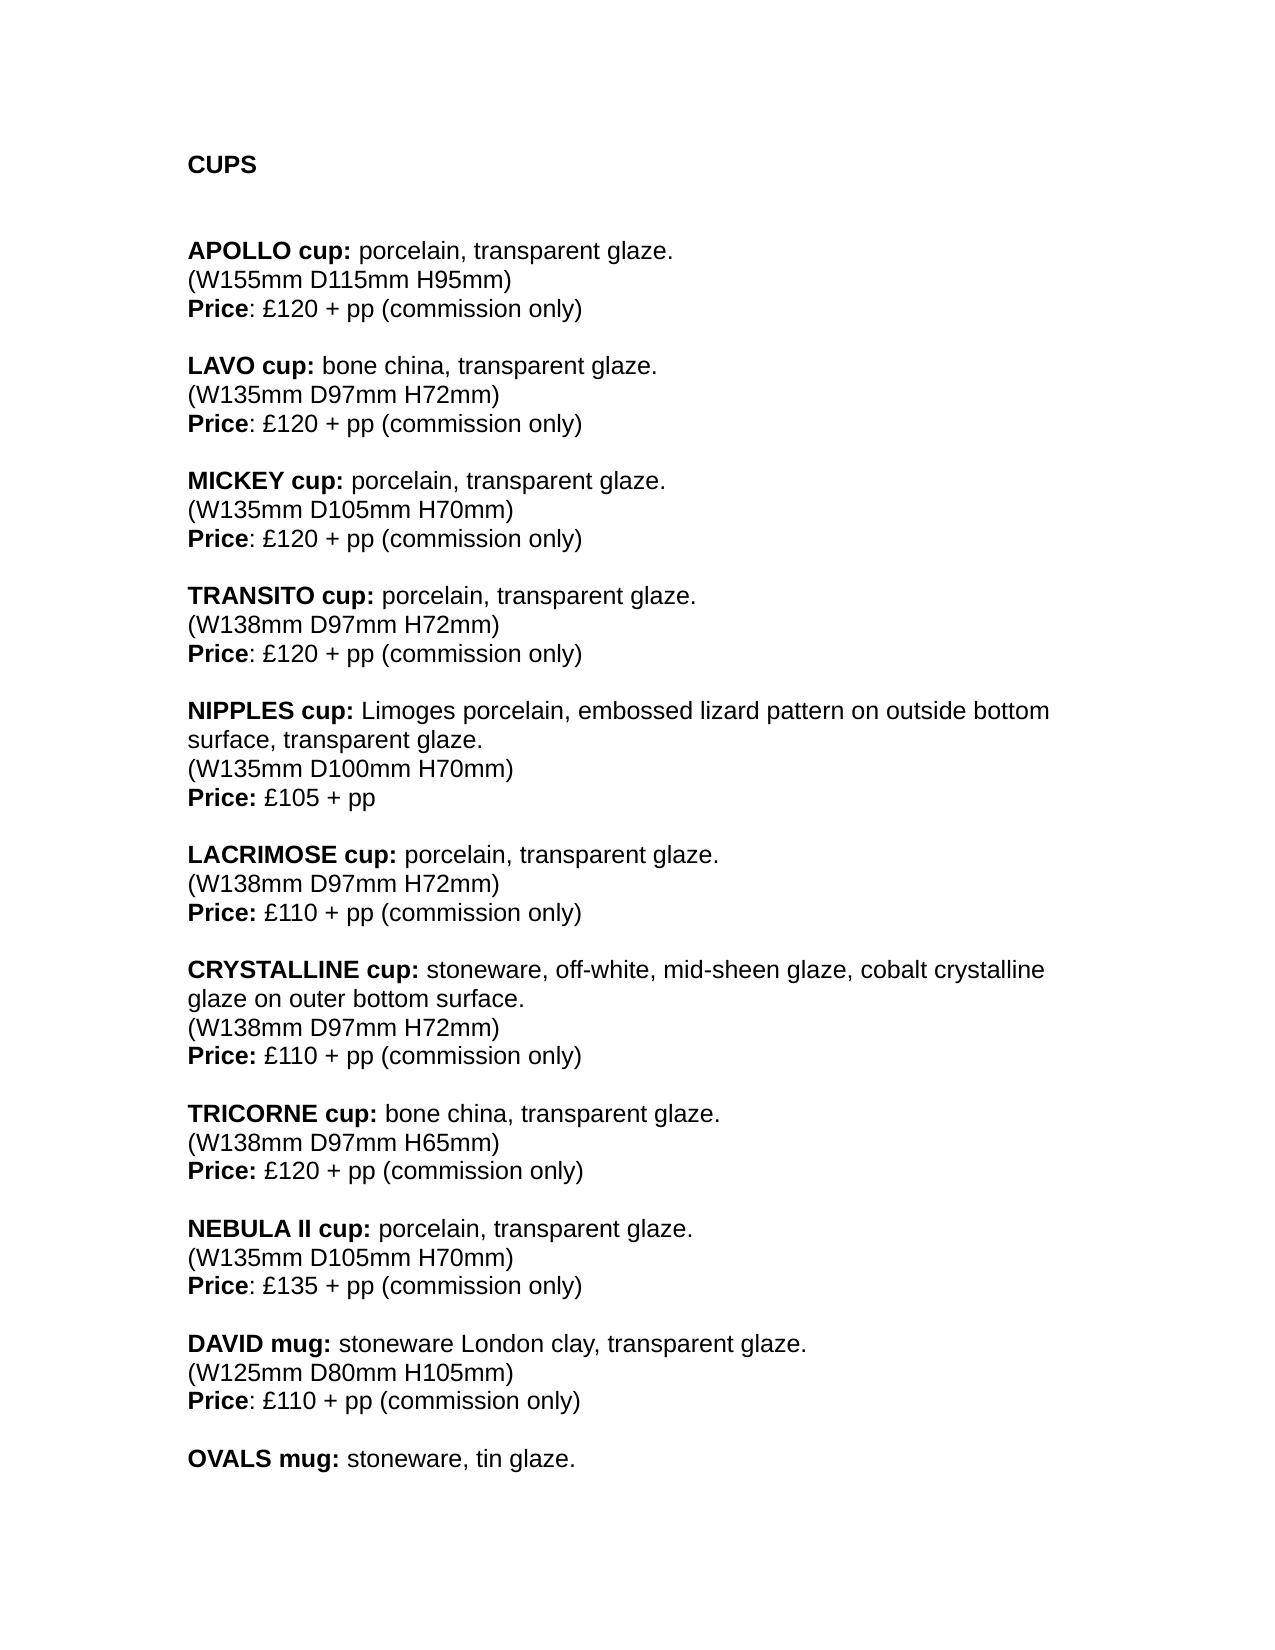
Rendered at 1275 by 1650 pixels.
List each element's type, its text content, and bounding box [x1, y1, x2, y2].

text Price: £120 + pp (commission only) [187, 409, 1087, 437]
text Price: £110 + pp (commission only) [187, 1041, 1087, 1070]
text (W138mm D97mm H72mm) [187, 869, 1087, 897]
text NIPPLES cup: Limoges porcelain, embossed lizard pattern on outside bottom surface, transparent glaze. [187, 696, 1087, 754]
text Price: £120 + pp (commission only) [187, 294, 1087, 322]
text MICKEY cup: porcelain, transparent glaze. [187, 466, 1087, 495]
text (W125mm D80mm H105mm) [187, 1357, 1087, 1386]
text CUPS [187, 150, 1087, 179]
text (W155mm D115mm H95mm) [187, 265, 1087, 294]
text APOLLO cup: porcelain, transparent glaze. [187, 236, 1087, 265]
text CRYSTALLINE cup: stoneware, off-white, mid-sheen glaze, cobalt crystalline glaze on outer bottom surface. [187, 955, 1087, 1012]
text (W135mm D100mm H70mm) [187, 754, 1087, 782]
text DAVID mug: stoneware London clay, transparent glaze. [187, 1329, 1087, 1357]
text Price: £110 + pp (commission only) [187, 897, 1087, 926]
text (W138mm D97mm H72mm) [187, 610, 1087, 639]
text Price: £120 + pp (commission only) [187, 1156, 1087, 1185]
text Price: £105 + pp [187, 782, 1087, 811]
text TRANSITO cup: porcelain, transparent glaze. [187, 581, 1087, 610]
text OVALS mug: stoneware, tin glaze. [187, 1444, 1087, 1472]
text (W138mm D97mm H72mm) [187, 1012, 1087, 1041]
text LAVO cup: bone china, transparent glaze. [187, 351, 1087, 380]
text LACRIMOSE cup: porcelain, transparent glaze. [187, 840, 1087, 869]
text (W135mm D97mm H72mm) [187, 380, 1087, 409]
text TRICORNE cup: bone china, transparent glaze. [187, 1099, 1087, 1127]
text NEBULA II cup: porcelain, transparent glaze. [187, 1214, 1087, 1242]
text (W135mm D105mm H70mm) [187, 1242, 1087, 1271]
text Price: £110 + pp (commission only) [187, 1386, 1087, 1415]
text Price: £120 + pp (commission only) [187, 524, 1087, 552]
text Price: £135 + pp (commission only) [187, 1271, 1087, 1300]
text (W138mm D97mm H65mm) [187, 1127, 1087, 1156]
text Price: £120 + pp (commission only) [187, 639, 1087, 667]
text (W135mm D105mm H70mm) [187, 495, 1087, 524]
